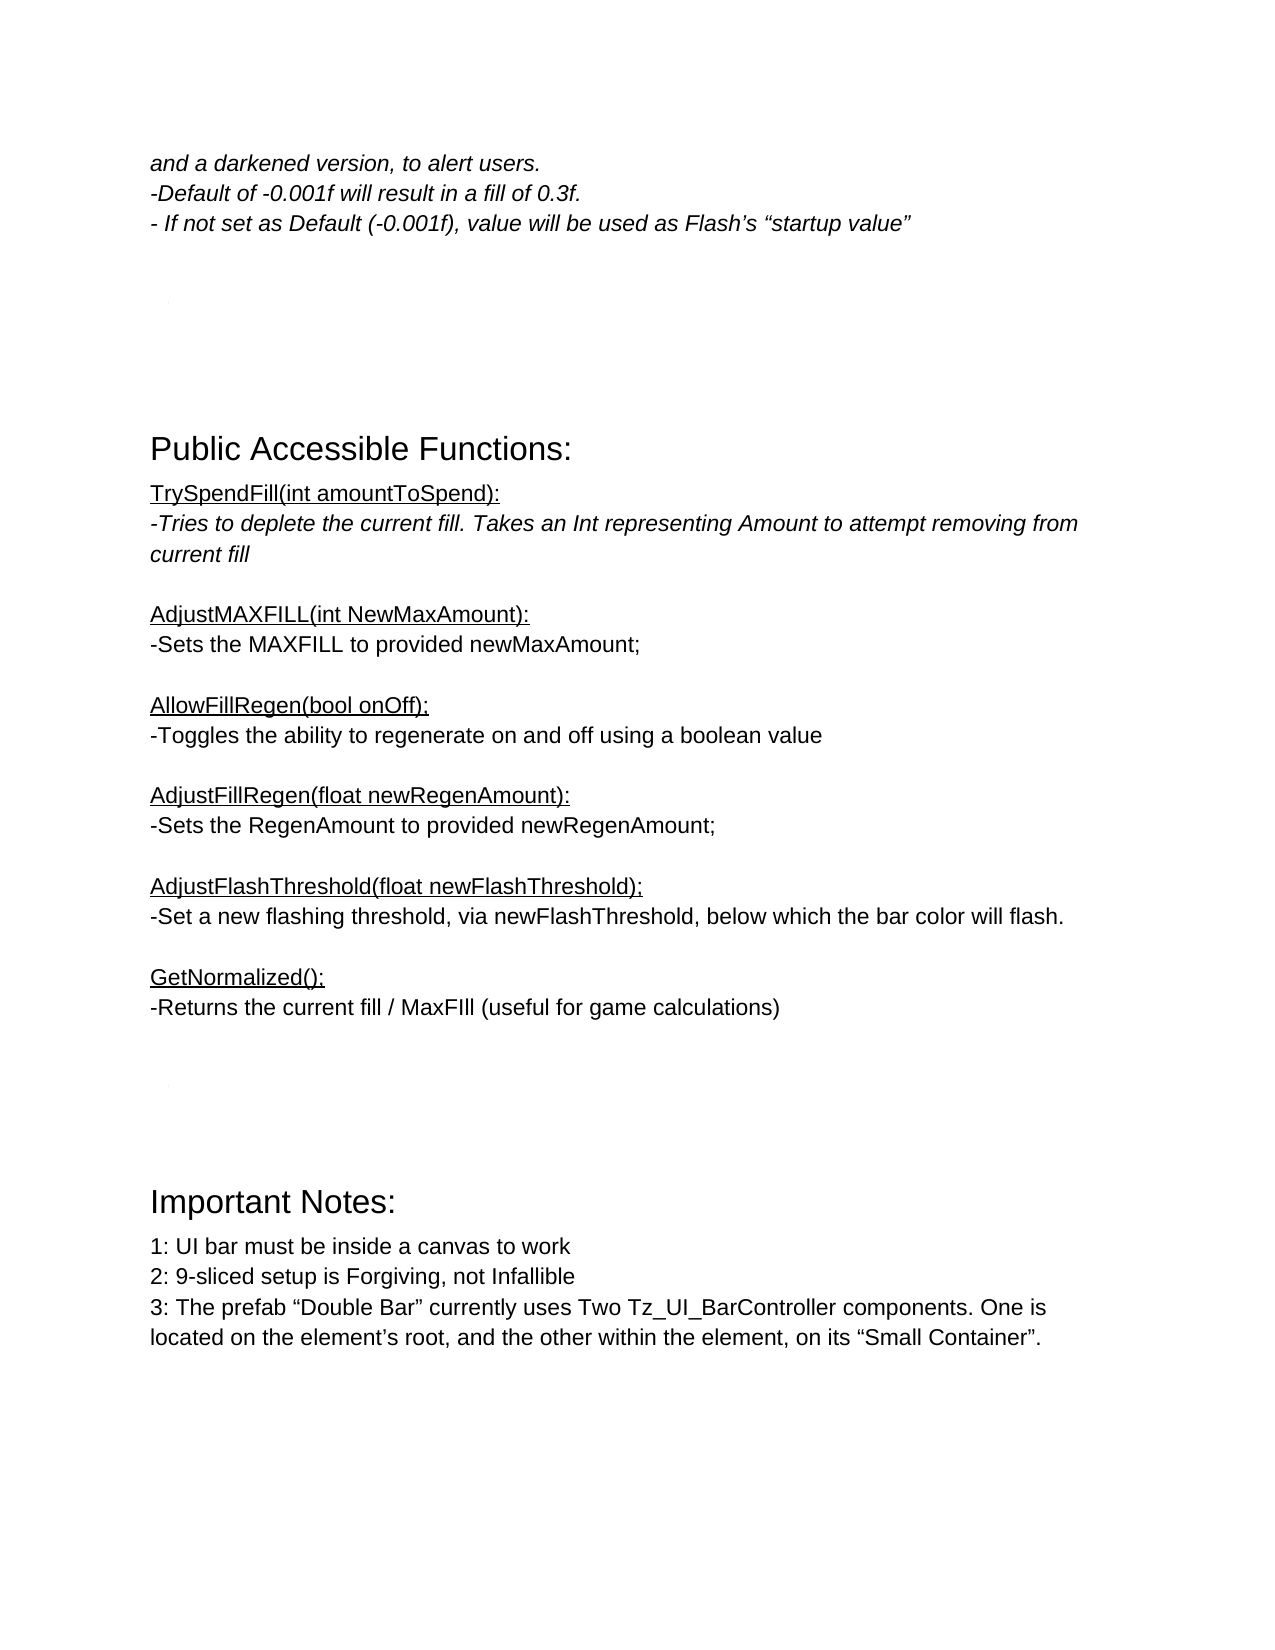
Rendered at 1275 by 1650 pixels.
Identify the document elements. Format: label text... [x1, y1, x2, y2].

text -Sets the RegenAmount to provided newRegenAmount; [150, 812, 1125, 839]
subtitle Important Notes: [150, 1182, 1125, 1221]
subtitle Public Accessible Functions: [150, 429, 1125, 468]
text AdjustMAXFILL(int NewMaxAmount): [150, 601, 1125, 627]
text GetNormalized(); [150, 963, 1125, 990]
text -Default of -0.001f will result in a fill of 0.3f. [150, 180, 1125, 207]
text -Toggles the ability to regenerate on and off using a boolean value [150, 722, 1125, 748]
text 1: UI bar must be inside a canvas to work [150, 1233, 1125, 1259]
text TrySpendFill(int amountToSpend): [150, 480, 1125, 506]
text and a darkened version, to alert users. [150, 150, 1125, 176]
text -Tries to deplete the current fill. Takes an Int representing Amount to attempt removing from current fill [150, 510, 1125, 567]
text 2: 9-sliced setup is Forgiving, not Infallible [150, 1263, 1125, 1290]
text AllowFillRegen(bool onOff); [150, 692, 1125, 718]
text - If not set as Default (-0.001f), value will be used as Flash’s “startup value” [150, 210, 1125, 237]
text -Returns the current fill / MaxFIll (useful for game calculations) [150, 994, 1125, 1020]
text -Set a new flashing threshold, via newFlashThreshold, below which the bar color will flash. [150, 903, 1125, 929]
text AdjustFlashThreshold(float newFlashThreshold); [150, 873, 1125, 899]
text AdjustFillRegen(float newRegenAmount): [150, 782, 1125, 808]
text 3: The prefab “Double Bar” currently uses Two Tz_UI_BarController components. One is located on the element’s root, and the other within the element, on its “Small Container”. [150, 1293, 1125, 1350]
text -Sets the MAXFILL to provided newMaxAmount; [150, 631, 1125, 657]
